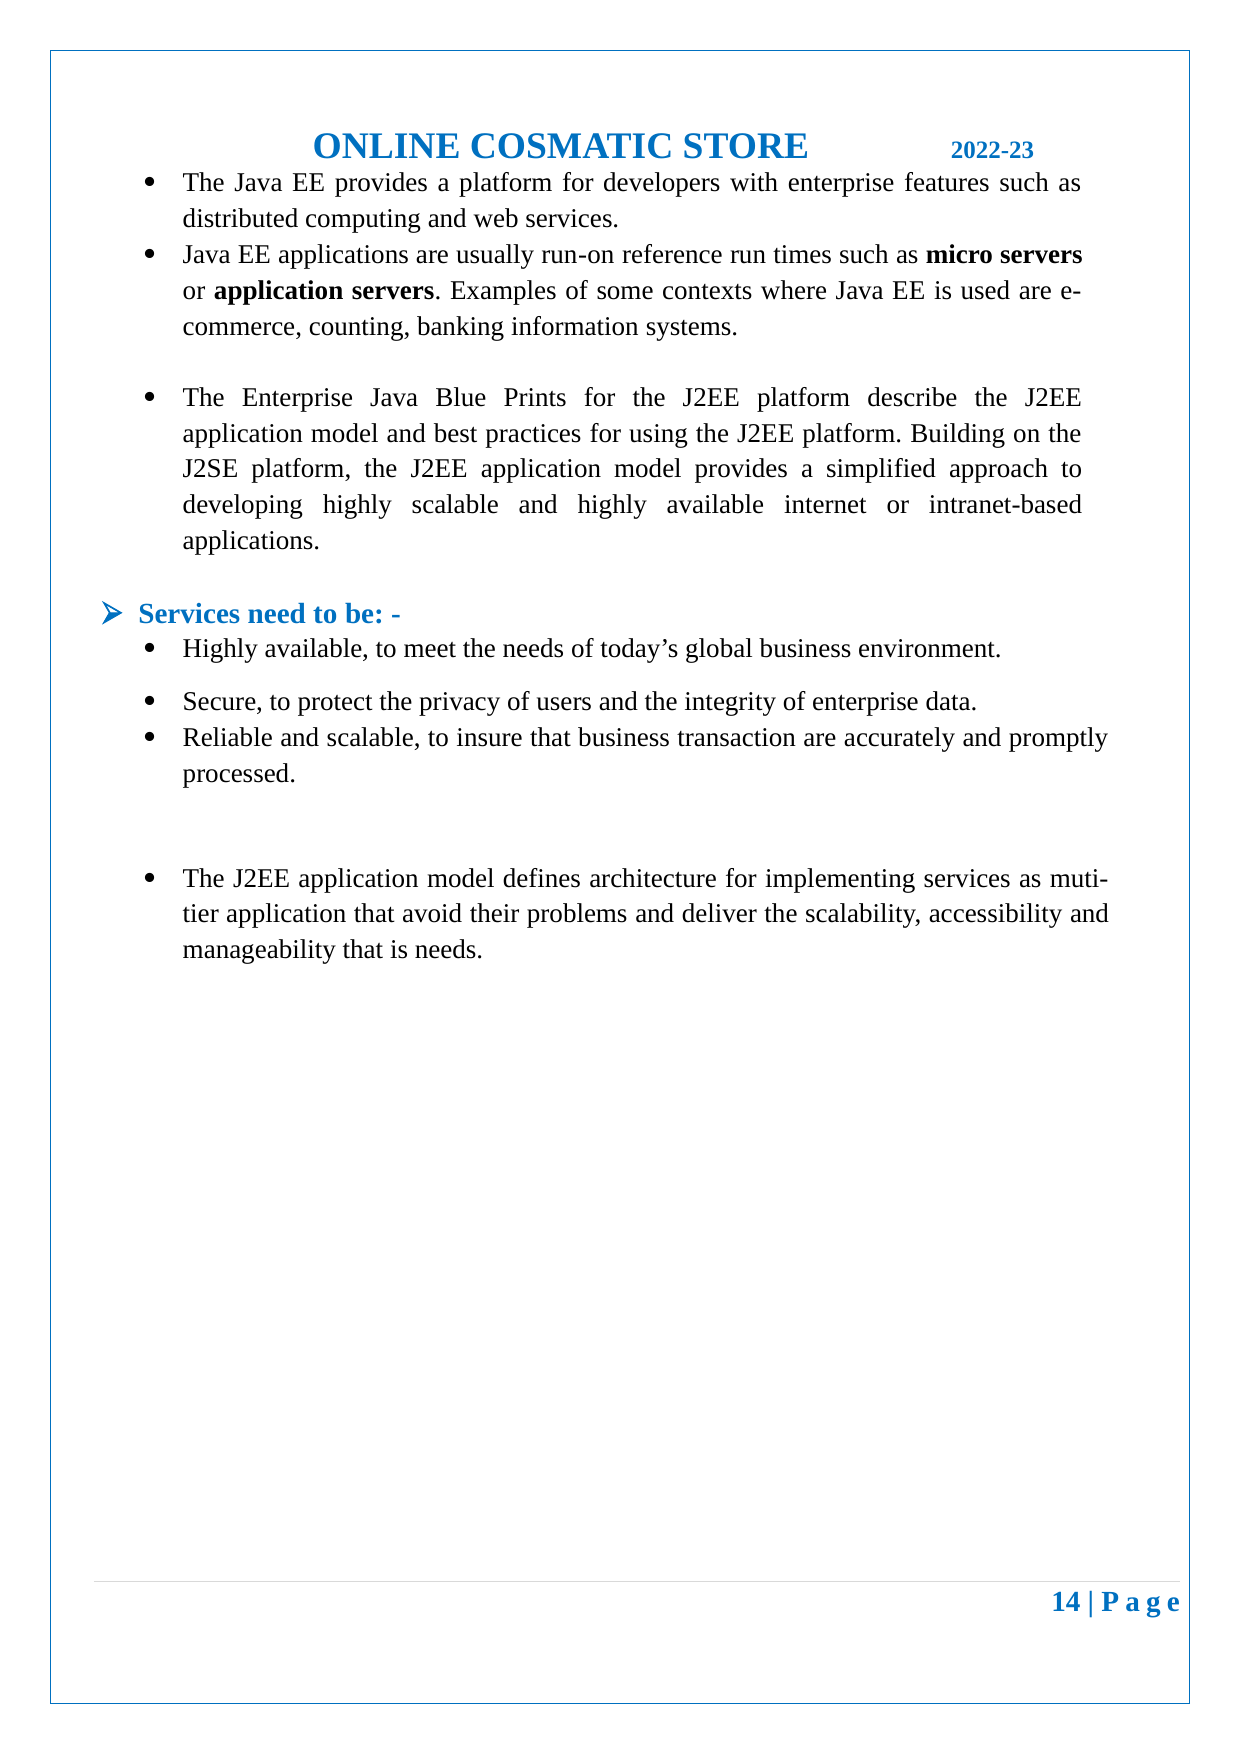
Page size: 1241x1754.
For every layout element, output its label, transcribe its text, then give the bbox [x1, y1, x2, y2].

list Java EE applications are usually run-on reference run times such as micro servers or application servers. Examples of some contexts where Java EE is used are e-commerce, counting, banking information systems. [145, 238, 1083, 341]
list The Enterprise Java Blue Prints for the J2EE platform describe the J2EE application model and best practices for using the J2EE platform. Building on the J2SE platform, the J2EE application model provides a simplified approach to developing highly scalable and highly available internet or intranet-based applications. [145, 381, 1083, 555]
list The Java EE provides a platform for developers with enterprise features such as distributed computing and web services. [145, 166, 1083, 233]
list Services need to be: - [101, 596, 1180, 629]
list Highly available, to meet the needs of today’s global business environment. [145, 632, 1109, 664]
list The J2EE application model defines architecture for implementing services as muti-tier application that avoid their problems and deliver the scalability, accessibility and manageability that is needs. [145, 862, 1110, 964]
list Secure, to protect the privacy of users and the integrity of enterprise data. [145, 685, 1109, 716]
list Reliable and scalable, to insure that business transaction are accurately and promptly processed. [145, 721, 1110, 788]
